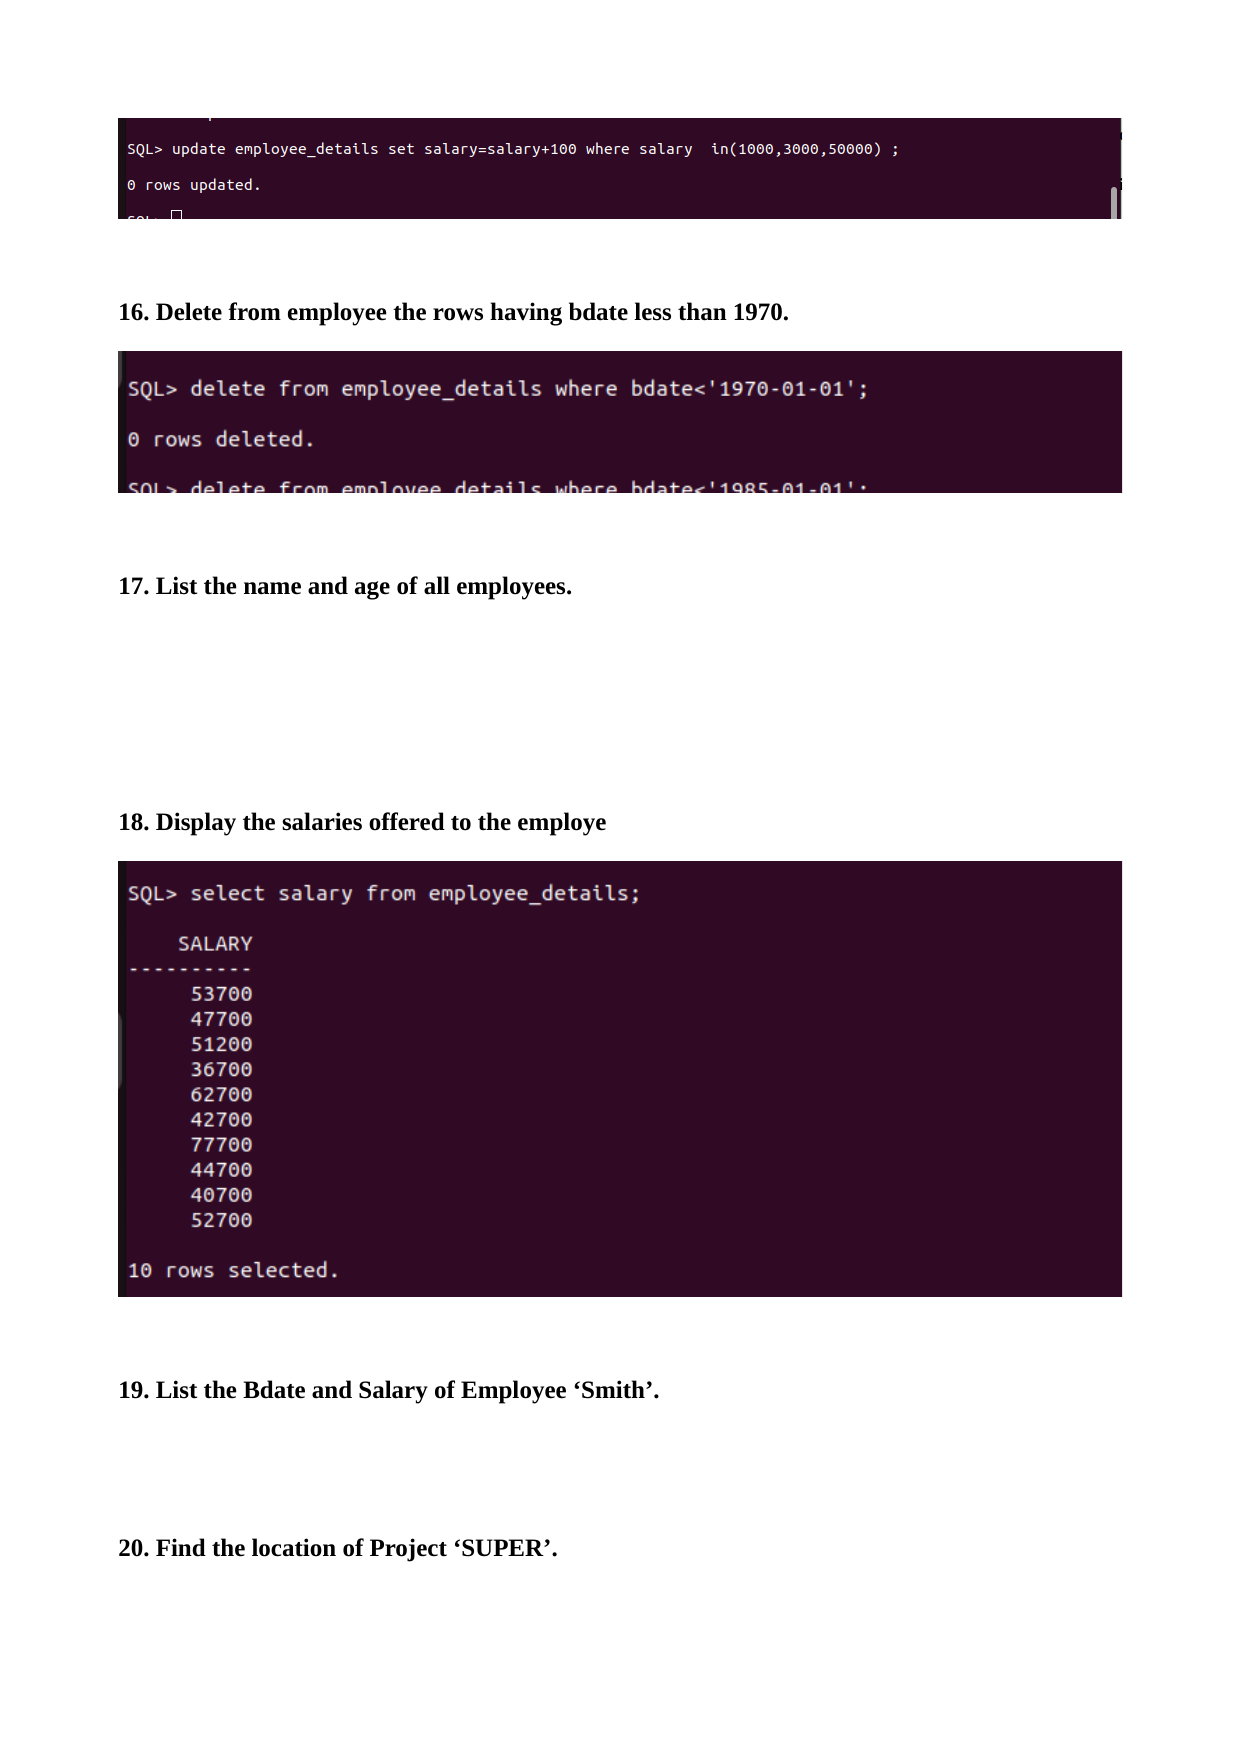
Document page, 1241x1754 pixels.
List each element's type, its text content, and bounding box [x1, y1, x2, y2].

text 19. List the Bdate and Salary of Employee ‘Smith’. [118, 1376, 1122, 1404]
text 16. Delete from employee the rows having bdate less than 1970. [118, 297, 1122, 326]
text 20. Find the location of Project ‘SUPER’. [118, 1533, 1122, 1562]
picture [118, 861, 1123, 1297]
text 18. Display the salaries offered to the employe [118, 807, 1122, 836]
picture [118, 118, 1123, 219]
text 17. List the name and age of all employees. [118, 571, 1122, 600]
picture [118, 351, 1123, 493]
